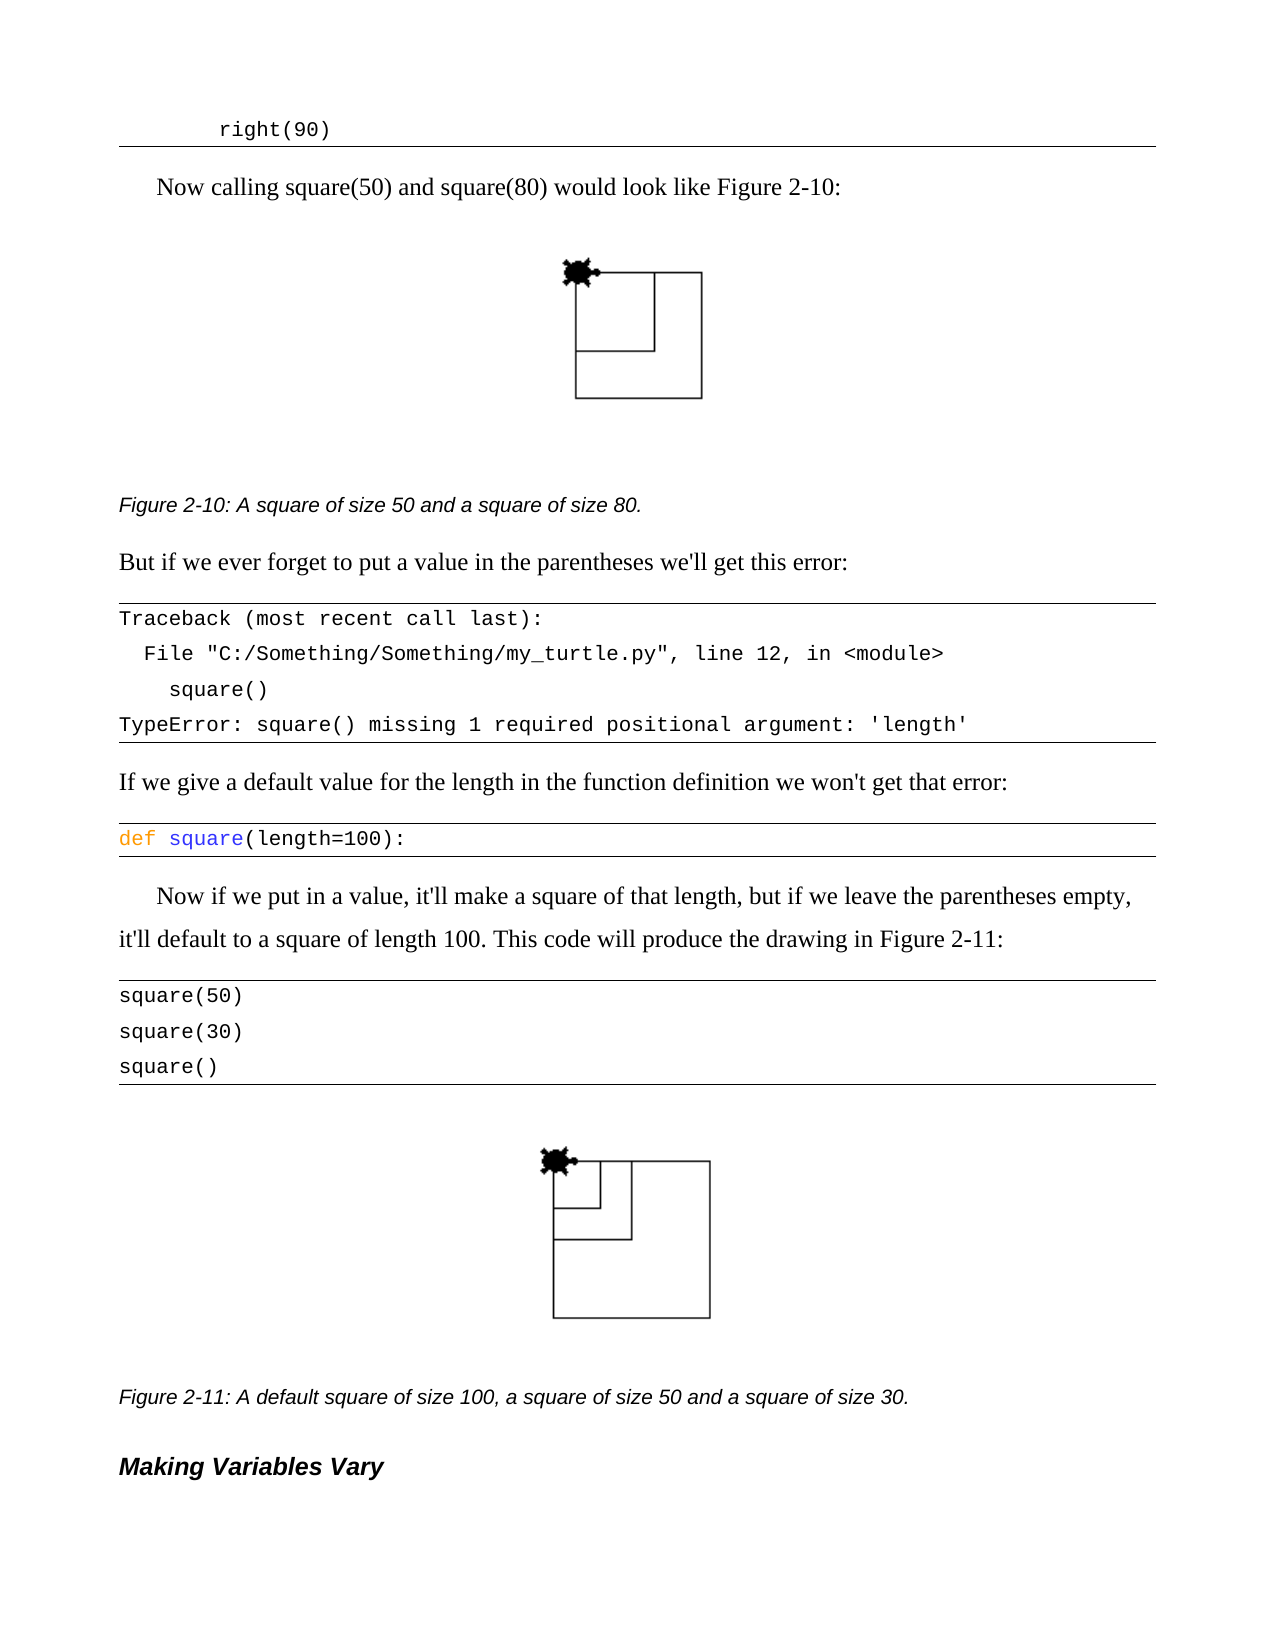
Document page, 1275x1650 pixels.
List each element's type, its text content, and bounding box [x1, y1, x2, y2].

text TypeError: square() missing 1 required positional argument: 'length' [118, 714, 1156, 743]
text Traceback (most recent call last): [118, 604, 1156, 632]
text Making Variables Vary [118, 1452, 1156, 1481]
text def square(length=100): [118, 824, 1156, 857]
text But if we ever forget to put a value in the parentheses we'll get this error: [118, 547, 1156, 576]
text square(30) [118, 1021, 1156, 1044]
text square(50) [118, 981, 1156, 1009]
text right(90) [118, 118, 1156, 147]
picture [503, 214, 772, 481]
text square() [118, 1056, 1156, 1085]
text Figure 2-10: A square of size 50 and a square of size 80. [118, 227, 1156, 516]
text Figure 2-11: A default square of size 100, a square of size 50 and a square of size 30. [118, 1122, 1156, 1409]
text File "C:/Something/Something/my_turtle.py", line 12, in <module> [118, 643, 1156, 667]
text Now calling square(50) and square(80) would look like Figure 2-10: [118, 172, 1156, 200]
text Now if we put in a value, it'll make a square of that length, but if we leave the parentheses empty, it'll default to a square of length 100. This code will produce the drawing in Figure 2-11: [118, 881, 1156, 953]
text square() [118, 679, 1156, 702]
picture [503, 1109, 772, 1374]
text If we give a default value for the length in the function definition we won't get that error: [118, 767, 1156, 796]
